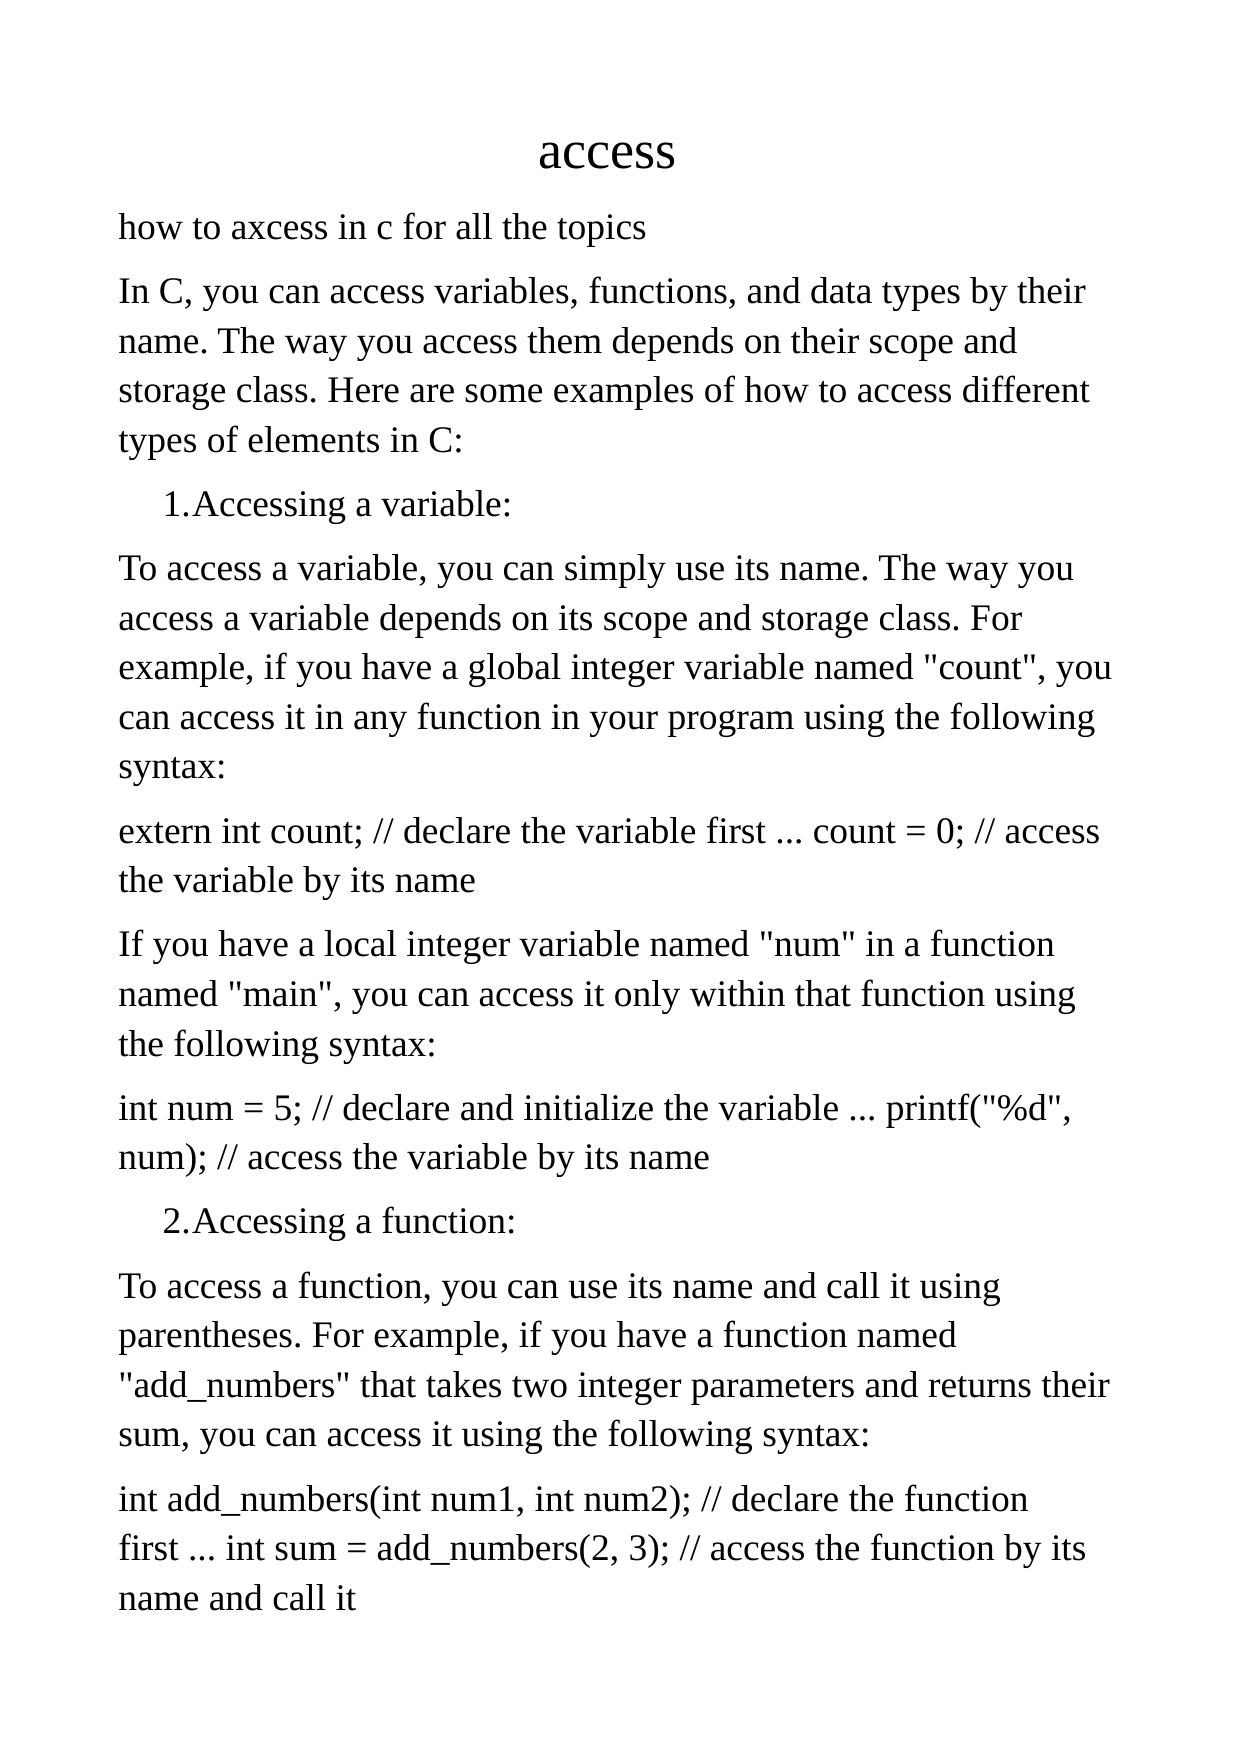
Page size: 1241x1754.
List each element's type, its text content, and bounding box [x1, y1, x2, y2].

text To access a variable, you can simply use its name. The way you access a variable depends on its scope and storage class. For example, if you have a global integer variable named "count", you can access it in any function in your program using the following syntax: [118, 546, 1122, 787]
text int add_numbers(int num1, int num2); // declare the function first ... int sum = add_numbers(2, 3); // access the function by its name and call it [118, 1476, 1122, 1618]
text If you have a local integer variable named "num" in a function named "main", you can access it only within that function using the following syntax: [118, 922, 1122, 1064]
text int num = 5; // declare and initialize the variable ... printf("%d", num); // access the variable by its name [118, 1085, 1122, 1178]
list Accessing a variable: [162, 481, 1122, 524]
text access [118, 118, 1122, 180]
text extern int count; // declare the variable first ... count = 0; // access the variable by its name [118, 808, 1122, 901]
text how to axcess in c for all the topics [118, 204, 1122, 247]
list Accessing a function: [162, 1199, 1122, 1242]
text In C, you can access variables, functions, and data types by their name. The way you access them depends on their scope and storage class. Here are some examples of how to access different types of elements in C: [118, 268, 1122, 460]
text To access a function, you can use its name and call it using parentheses. For example, if you have a function named "add_numbers" that takes two integer parameters and returns their sum, you can access it using the following syntax: [118, 1263, 1122, 1455]
